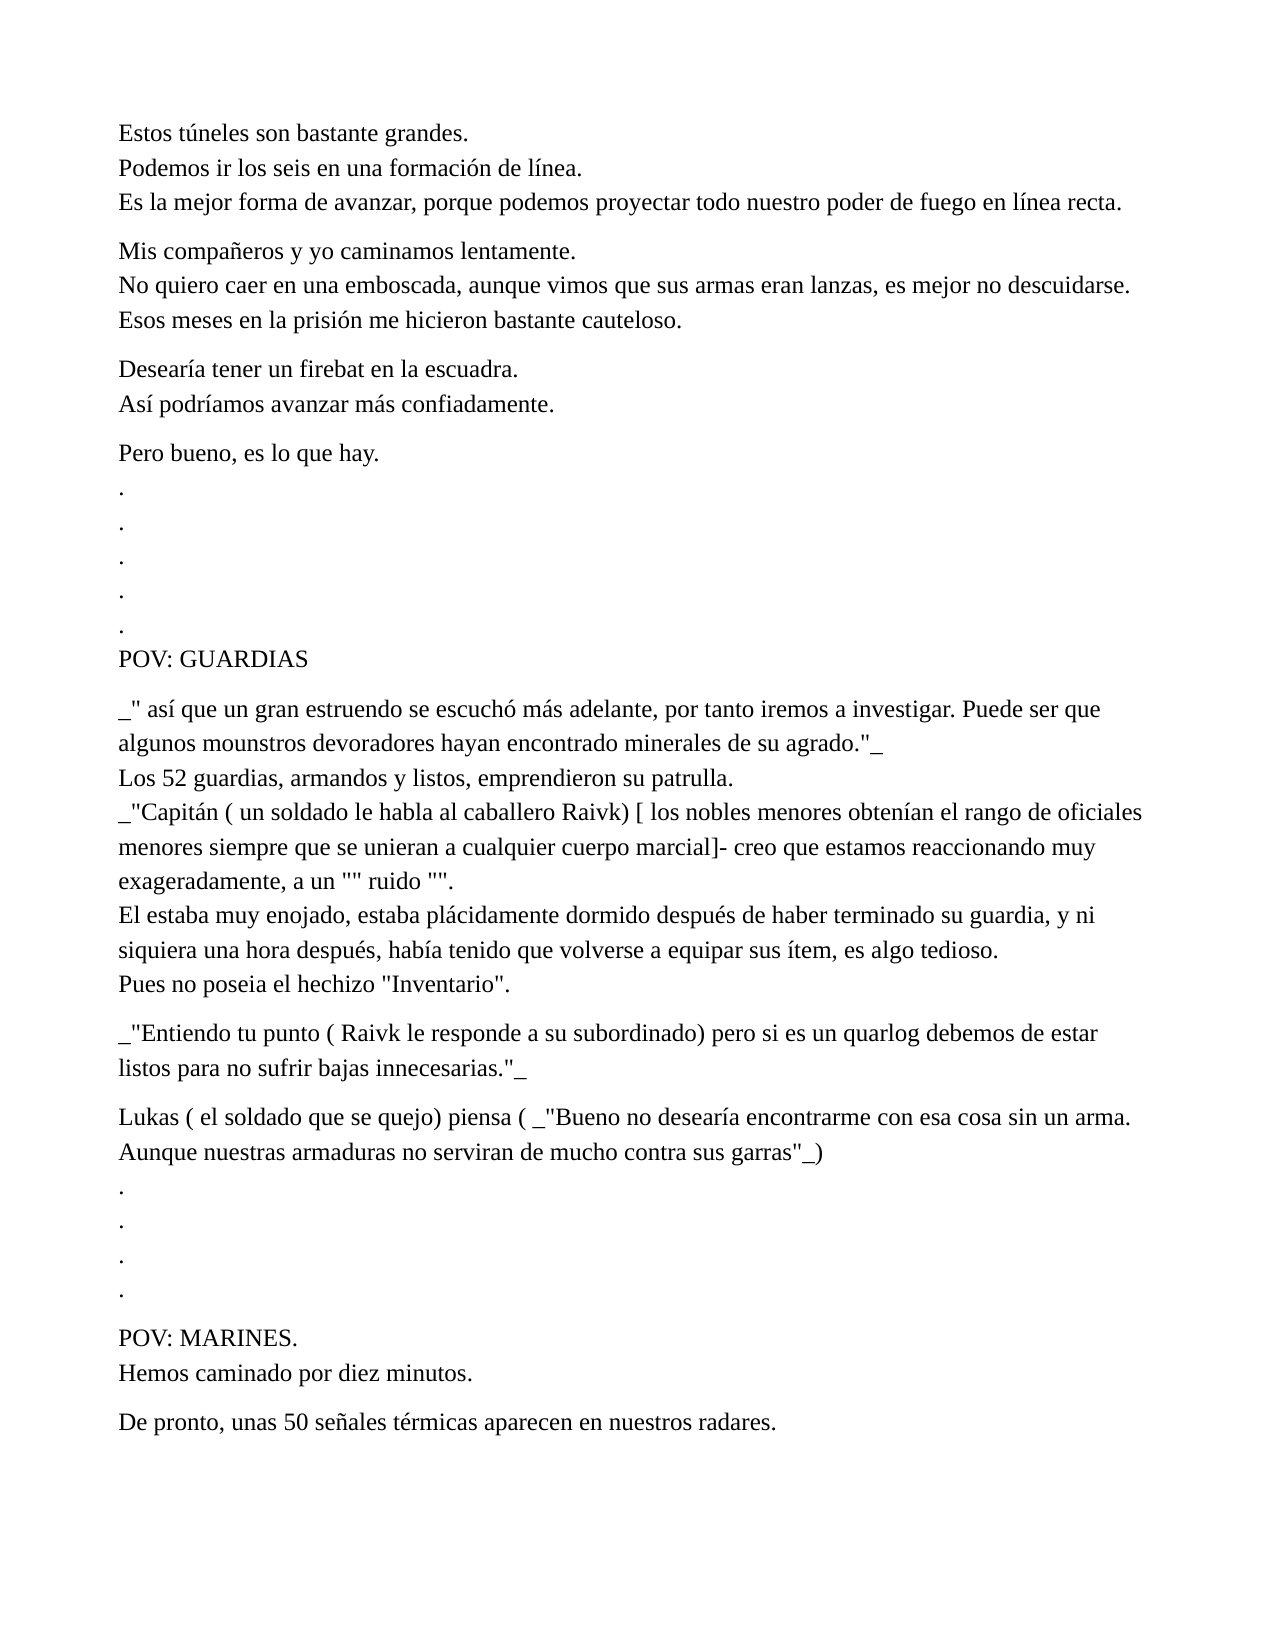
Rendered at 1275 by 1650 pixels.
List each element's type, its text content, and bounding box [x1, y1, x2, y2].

text Desearía tener un firebat en la escuadra. Así podríamos avanzar más confiadamente. [118, 354, 1157, 417]
text Pero bueno, es lo que hay. . . . . . POV: GUARDIAS [118, 438, 1157, 673]
text De pronto, unas 50 señales térmicas aparecen en nuestros radares. [118, 1407, 1157, 1436]
text Mis compañeros y yo caminamos lentamente. No quiero caer en una emboscada, aunque vimos que sus armas eran lanzas, es mejor no descuidarse. Esos meses en la prisión me hicieron bastante cauteloso. [118, 236, 1157, 334]
text _" así que un gran estruendo se escuchó más adelante, por tanto iremos a investigar. Puede ser que algunos mounstros devoradores hayan encontrado minerales de su agrado."_ Los 52 guardias, armandos y listos, emprendieron su patrulla. _"Capitán ( un soldado le habla al caballero Raivk) [ los nobles menores obtenían el rango de oficiales menores siempre que se unieran a cualquier cuerpo marcial]- creo que estamos reaccionando muy exageradamente, a un "" ruido "". El estaba muy enojado, estaba plácidamente dormido después de haber terminado su guardia, y ni siquiera una hora después, había tenido que volverse a equipar sus ítem, es algo tedioso. Pues no poseia el hechizo "Inventario". [118, 694, 1157, 998]
text Estos túneles son bastante grandes. Podemos ir los seis en una formación de línea. Es la mejor forma de avanzar, porque podemos proyectar todo nuestro poder de fuego en línea recta. [118, 118, 1157, 216]
text Lukas ( el soldado que se quejo) piensa ( _"Bueno no desearía encontrarme con esa cosa sin un arma. Aunque nuestras armaduras no serviran de mucho contra sus garras"_) . . . . [118, 1102, 1157, 1303]
text _"Entiendo tu punto ( Raivk le responde a su subordinado) pero si es un quarlog debemos de estar listos para no sufrir bajas innecesarias."_ [118, 1018, 1157, 1082]
text POV: MARINES. Hemos caminado por diez minutos. [118, 1323, 1157, 1387]
